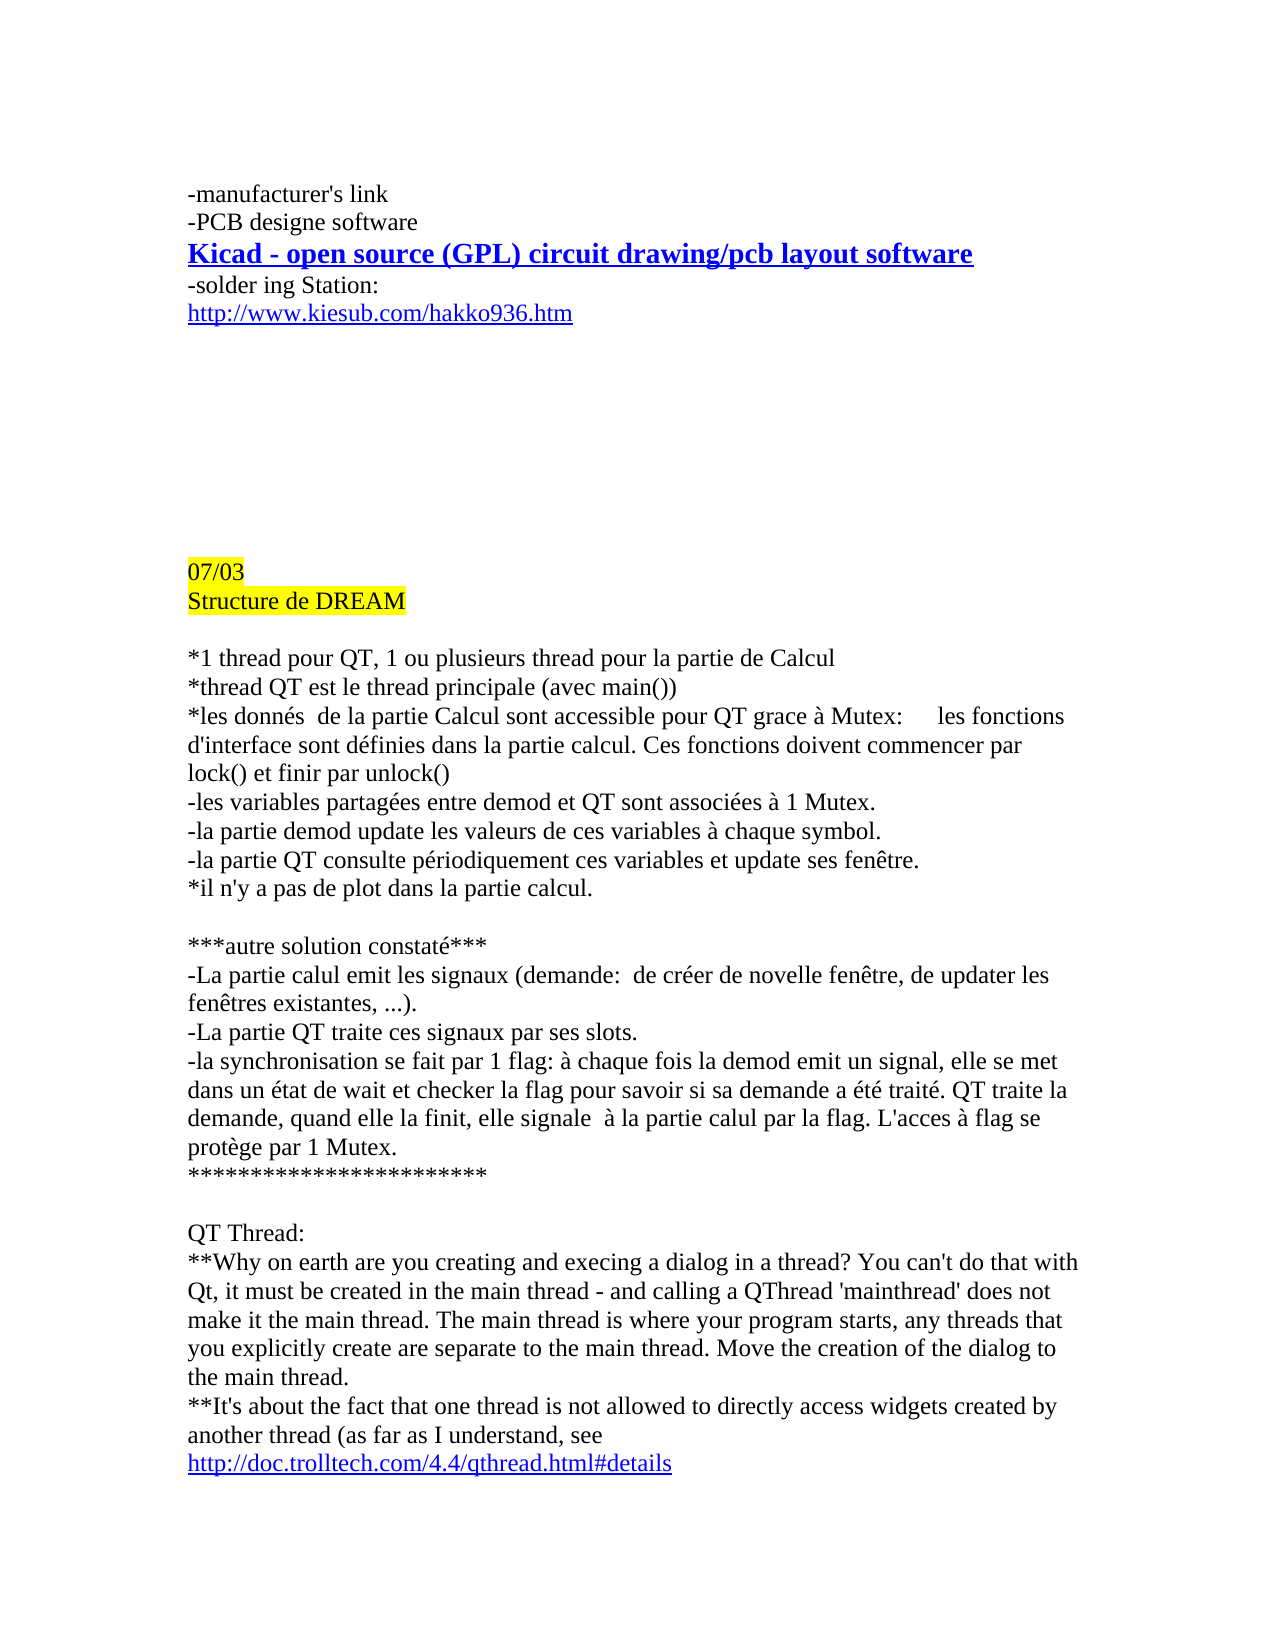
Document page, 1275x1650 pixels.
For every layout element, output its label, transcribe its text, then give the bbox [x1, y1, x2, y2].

text 07/03 [187, 557, 1087, 586]
text **Why on earth are you creating and execing a dialog in a thread? You can't do that with Qt, it must be created in the main thread - and calling a QThread 'mainthread' does not make it the main thread. The main thread is where your program starts, any threads that you explicitly create are separate to the main thread. Move the creation of the dialog to the main thread. [187, 1247, 1087, 1391]
text **It's about the fact that one thread is not allowed to directly access widgets created by another thread (as far as I understand, see http://doc.trolltech.com/4.4/qthread.html#details [187, 1391, 1087, 1477]
text -solder ing Station: [187, 270, 1087, 298]
text -la synchronisation se fait par 1 flag: à chaque fois la demod emit un signal, elle se met dans un état de wait et checker la flag pour savoir si sa demande a été traité. QT traite la demande, quand elle la finit, elle signale à la partie calul par la flag. L'acces à flag se protège par 1 Mutex. [187, 1046, 1087, 1161]
text *les donnés de la partie Calcul sont accessible pour QT grace à Mutex: les fonctions d'interface sont définies dans la partie calcul. Ces fonctions doivent commencer par lock() et finir par unlock() [187, 701, 1087, 787]
text -la partie demod update les valeurs de ces variables à chaque symbol. [187, 816, 1087, 845]
text ***autre solution constaté*** [187, 931, 1087, 960]
text *thread QT est le thread principale (avec main()) [187, 672, 1087, 701]
text Structure de DREAM [187, 586, 1087, 615]
text -la partie QT consulte périodiquement ces variables et update ses fenêtre. [187, 845, 1087, 873]
text QT Thread: [187, 1218, 1087, 1247]
text http://www.kiesub.com/hakko936.htm [187, 298, 1087, 327]
text -les variables partagées entre demod et QT sont associées à 1 Mutex. [187, 787, 1087, 816]
text -La partie QT traite ces signaux par ses slots. [187, 1017, 1087, 1046]
text *1 thread pour QT, 1 ou plusieurs thread pour la partie de Calcul [187, 643, 1087, 672]
text ************************ [187, 1161, 1087, 1190]
text *il n'y a pas de plot dans la partie calcul. [187, 873, 1087, 902]
text -manufacturer's link [187, 179, 1087, 207]
text -PCB designe software [187, 207, 1087, 236]
text Kicad - open source (GPL) circuit drawing/pcb layout software [187, 236, 1087, 270]
text -La partie calul emit les signaux (demande: de créer de novelle fenêtre, de updater les fenêtres existantes, ...). [187, 960, 1087, 1017]
